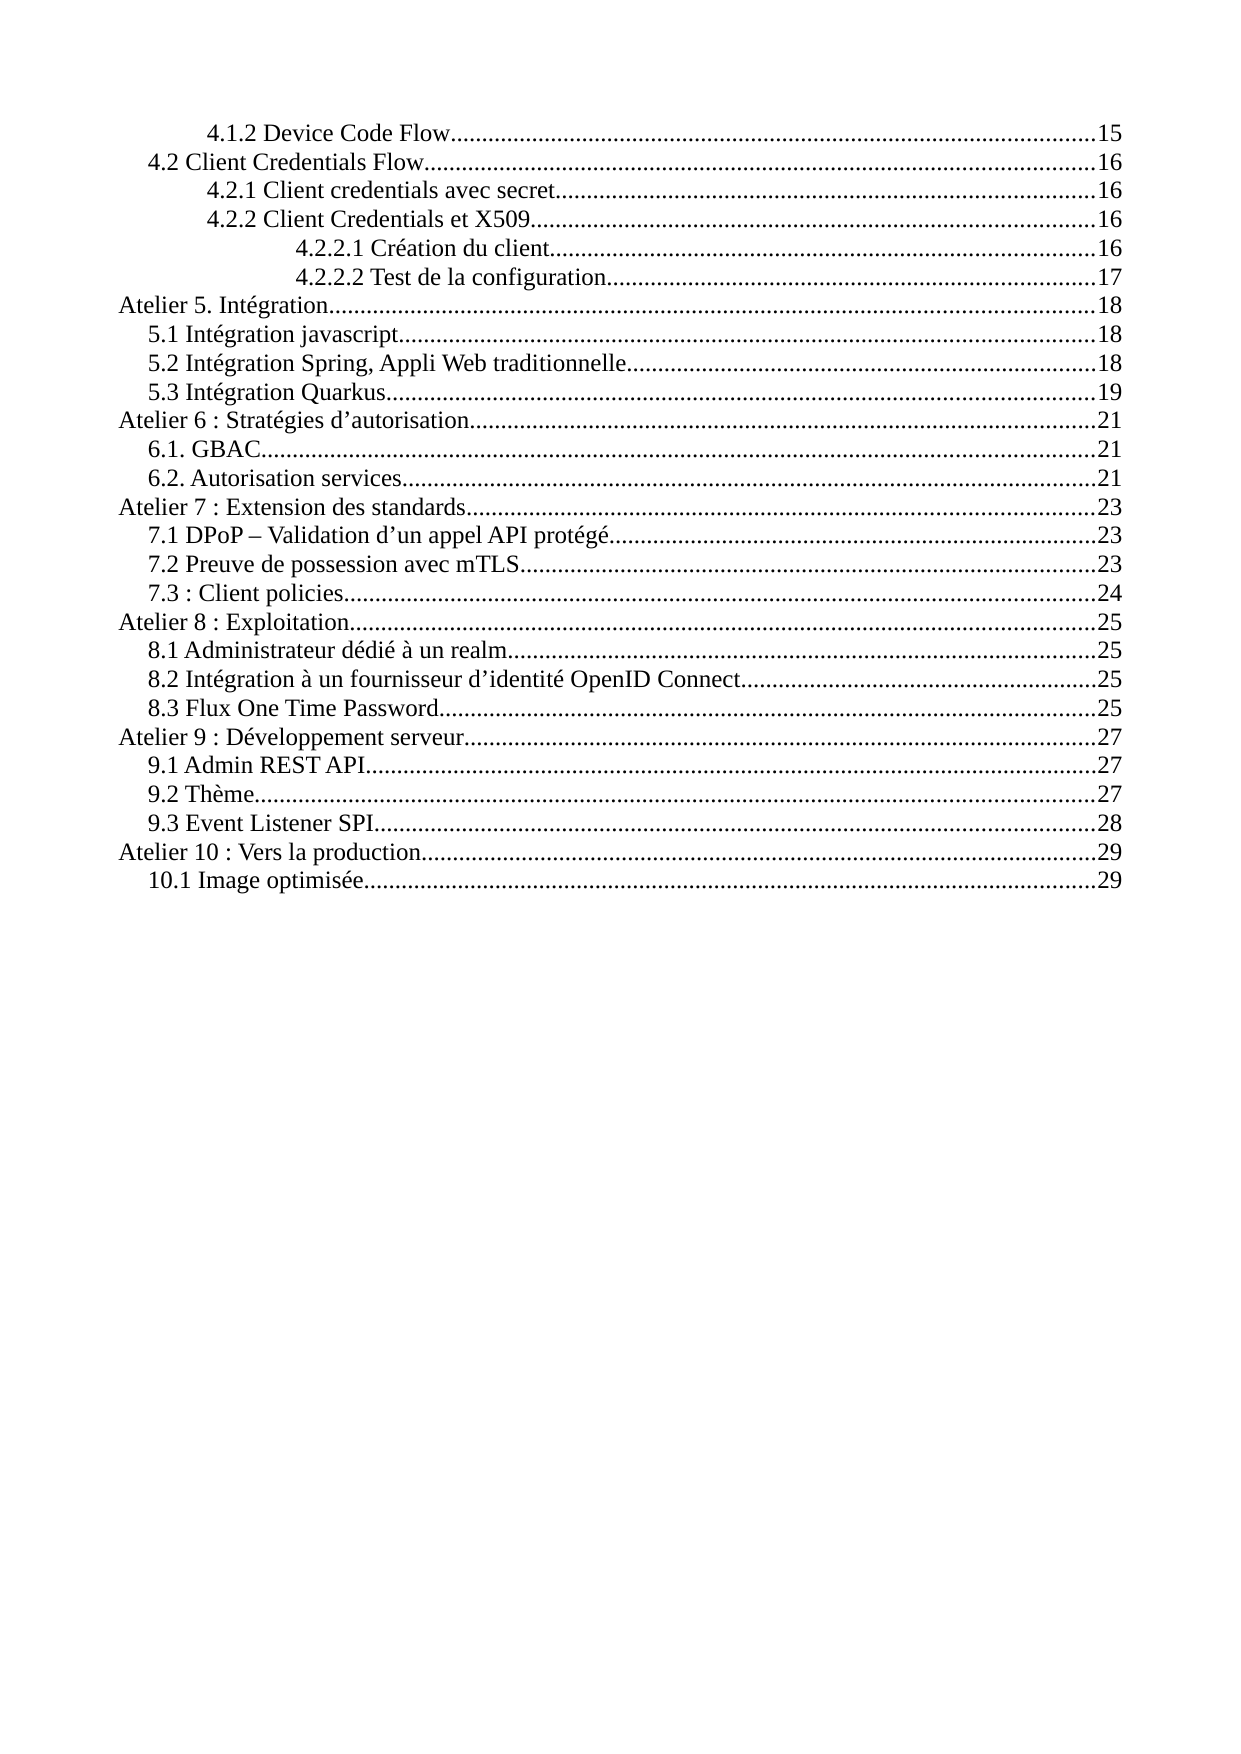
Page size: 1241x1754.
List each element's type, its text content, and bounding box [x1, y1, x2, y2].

text 7.1 DPoP – Validation d’un appel API protégé 23 [148, 521, 1122, 549]
text 4.2.1 Client credentials avec secret 16 [207, 176, 1122, 204]
text 6.1. GBAC 21 [148, 434, 1122, 463]
text Atelier 8 : Exploitation 25 [118, 607, 1122, 636]
text Atelier 6 : Stratégies d’autorisation 21 [118, 406, 1122, 434]
text 4.2.2.2 Test de la configuration 17 [295, 262, 1122, 291]
text 10.1 Image optimisée 29 [148, 866, 1122, 894]
text Atelier 7 : Extension des standards 23 [118, 492, 1122, 521]
text Atelier 10 : Vers la production 29 [118, 837, 1122, 866]
text 4.1.2 Device Code Flow 15 [207, 118, 1122, 147]
text 7.2 Preuve de possession avec mTLS 23 [148, 549, 1122, 578]
text 8.3 Flux One Time Password 25 [148, 693, 1122, 722]
text 4.2.2 Client Credentials et X509 16 [207, 204, 1122, 233]
text Atelier 9 : Développement serveur 27 [118, 722, 1122, 751]
text 9.2 Thème 27 [148, 779, 1122, 808]
text 9.3 Event Listener SPI 28 [148, 808, 1122, 837]
text 5.2 Intégration Spring, Appli Web traditionnelle 18 [148, 348, 1122, 377]
text 8.2 Intégration à un fournisseur d’identité OpenID Connect 25 [148, 664, 1122, 693]
text Atelier 5. Intégration 18 [118, 291, 1122, 319]
text 8.1 Administrateur dédié à un realm 25 [148, 636, 1122, 664]
text 4.2.2.1 Création du client 16 [295, 233, 1122, 262]
text 7.3 : Client policies 24 [148, 578, 1122, 607]
text 5.3 Intégration Quarkus 19 [148, 377, 1122, 406]
text 5.1 Intégration javascript 18 [148, 319, 1122, 348]
text 4.2 Client Credentials Flow 16 [148, 147, 1122, 176]
text 6.2. Autorisation services 21 [148, 463, 1122, 492]
text 9.1 Admin REST API 27 [148, 751, 1122, 779]
